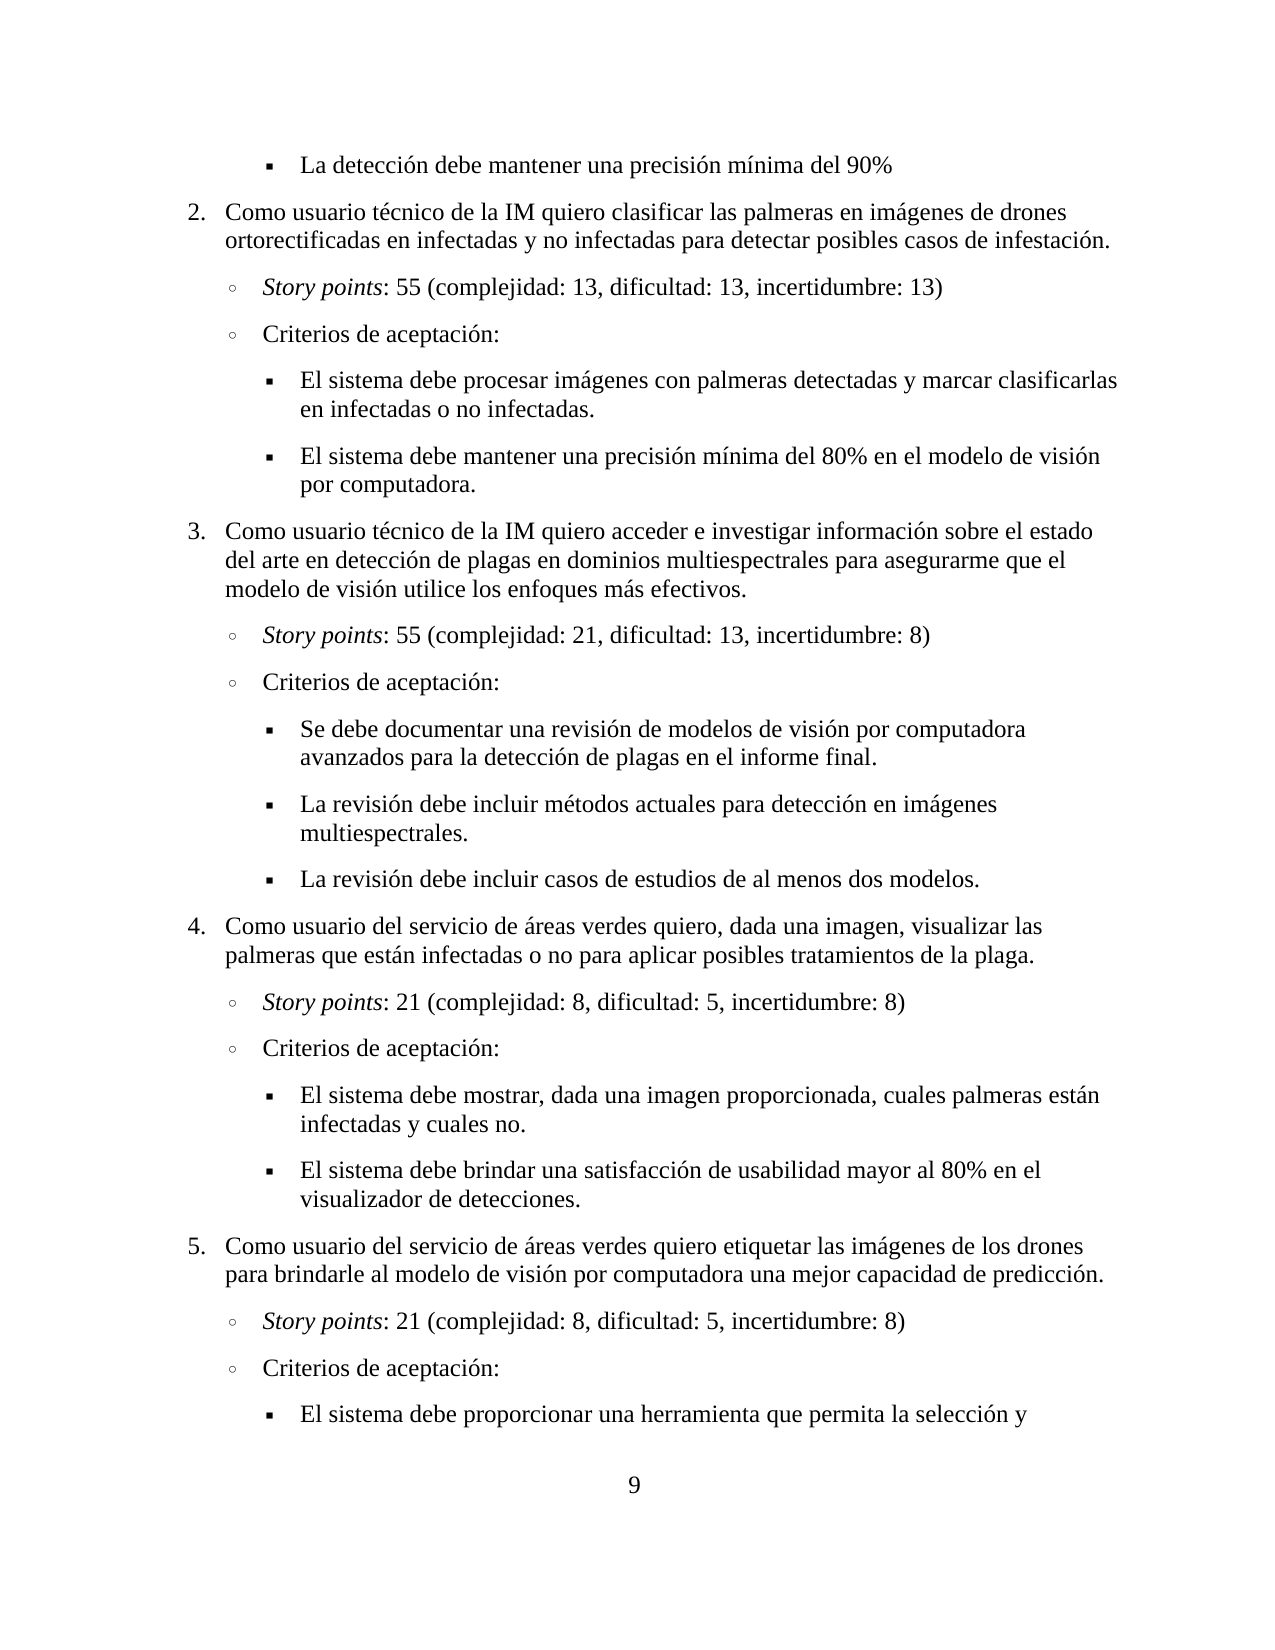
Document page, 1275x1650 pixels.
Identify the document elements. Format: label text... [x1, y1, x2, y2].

list Story points: 21 (complejidad: 8, dificultad: 5, incertidumbre: 8) [225, 1306, 1125, 1335]
list Criterios de aceptación: [225, 319, 1125, 347]
list Criterios de aceptación: [225, 667, 1125, 696]
list Como usuario del servicio de áreas verdes quiero, dada una imagen, visualizar las palmeras que están infectadas o no para aplicar posibles tratamientos de la plaga. [187, 911, 1125, 969]
list El sistema debe proporcionar una herramienta que permita la selección y [262, 1399, 1125, 1428]
list Criterios de aceptación: [225, 1033, 1125, 1062]
list El sistema debe mostrar, dada una imagen proporcionada, cuales palmeras están infectadas y cuales no. [262, 1080, 1125, 1137]
list Criterios de aceptación: [225, 1353, 1125, 1382]
list Story points: 55 (complejidad: 13, dificultad: 13, incertidumbre: 13) [225, 272, 1125, 301]
list La revisión debe incluir casos de estudios de al menos dos modelos. [262, 864, 1125, 893]
list Como usuario del servicio de áreas verdes quiero etiquetar las imágenes de los drones para brindarle al modelo de visión por computadora una mejor capacidad de predicción. [187, 1231, 1125, 1288]
list Story points: 21 (complejidad: 8, dificultad: 5, incertidumbre: 8) [225, 987, 1125, 1015]
list Story points: 55 (complejidad: 21, dificultad: 13, incertidumbre: 8) [225, 620, 1125, 649]
list Como usuario técnico de la IM quiero acceder e investigar información sobre el estado del arte en detección de plagas en dominios multiespectrales para asegurarme que el modelo de visión utilice los enfoques más efectivos. [187, 516, 1125, 602]
list La detección debe mantener una precisión mínima del 90% [262, 150, 1125, 179]
list Se debe documentar una revisión de modelos de visión por computadora avanzados para la detección de plagas en el informe final. [262, 714, 1125, 771]
list La revisión debe incluir métodos actuales para detección en imágenes multiespectrales. [262, 789, 1125, 847]
list El sistema debe mantener una precisión mínima del 80% en el modelo de visión por computadora. [262, 441, 1125, 498]
list Como usuario técnico de la IM quiero clasificar las palmeras en imágenes de drones ortorectificadas en infectadas y no infectadas para detectar posibles casos de infestación. [187, 197, 1125, 254]
list El sistema debe brindar una satisfacción de usabilidad mayor al 80% en el visualizador de detecciones. [262, 1155, 1125, 1213]
list El sistema debe procesar imágenes con palmeras detectadas y marcar clasificarlas en infectadas o no infectadas. [262, 365, 1125, 423]
